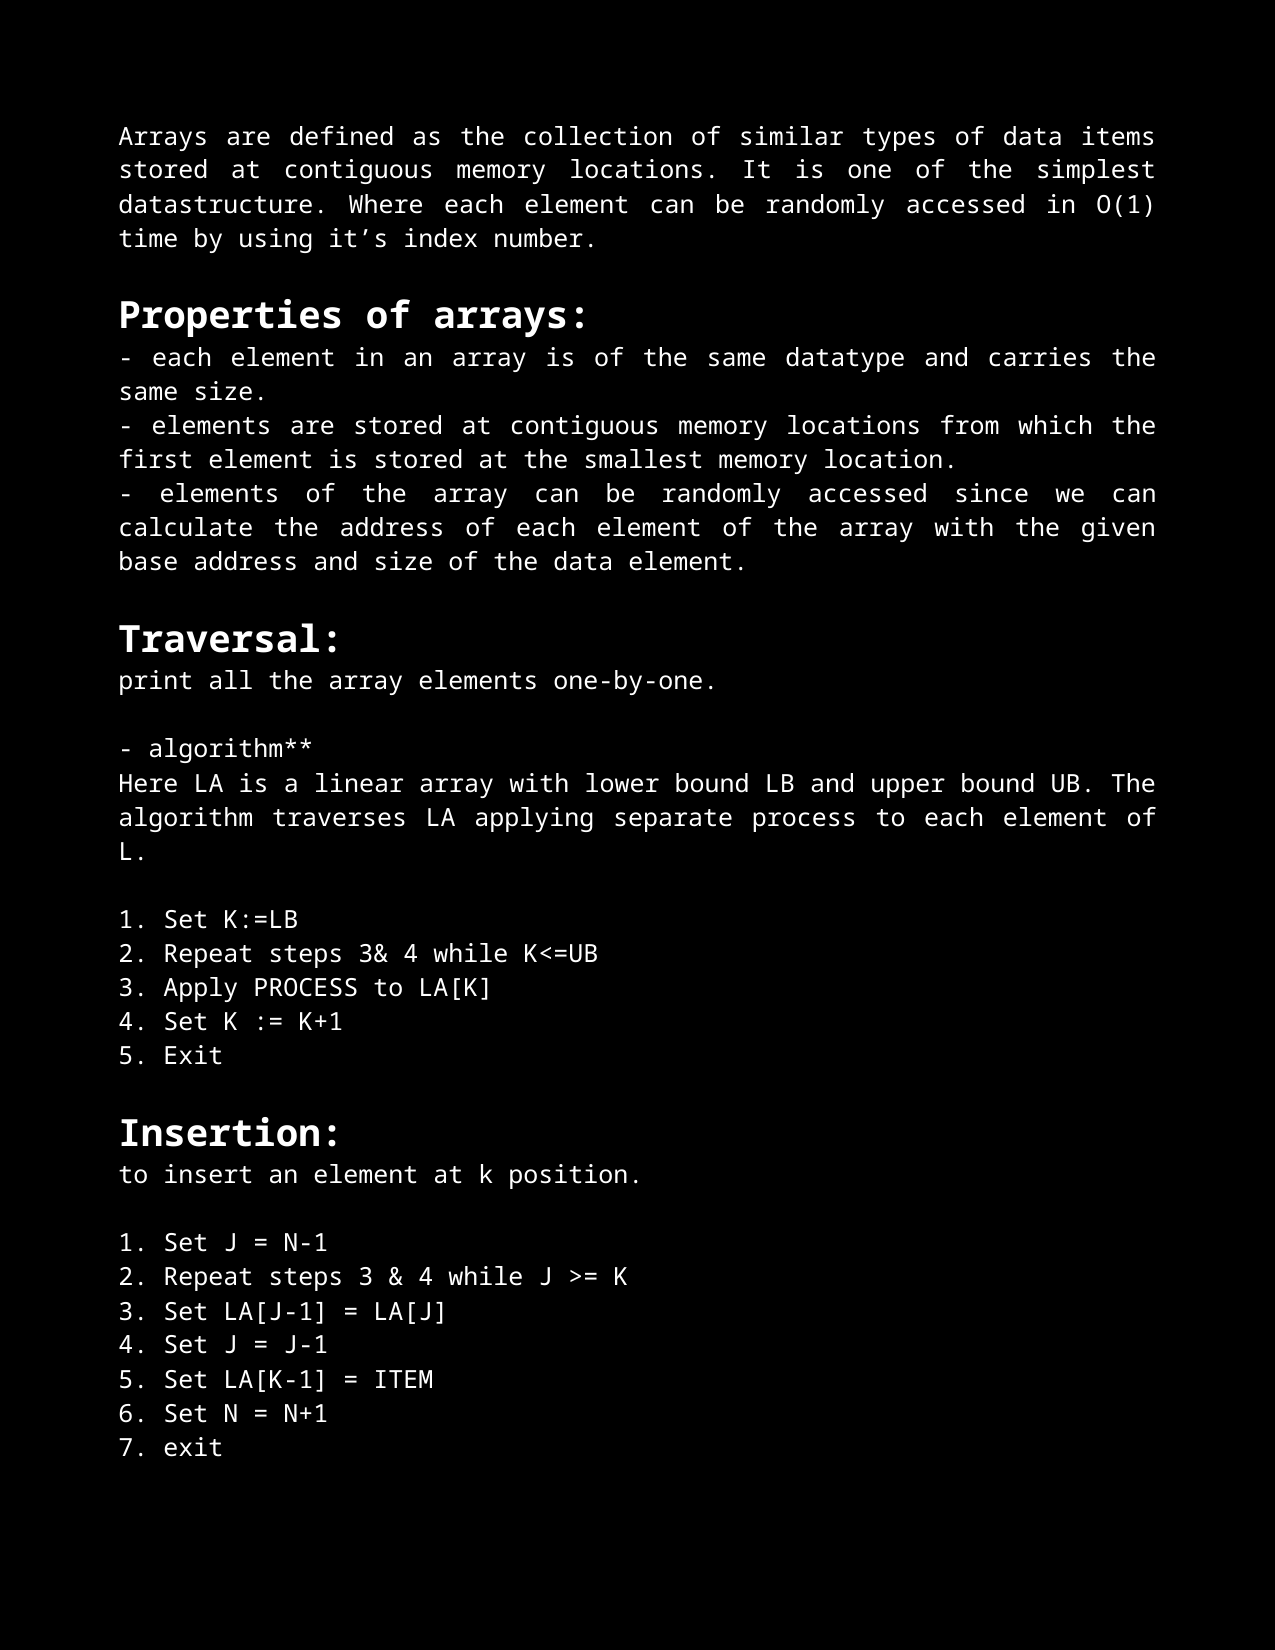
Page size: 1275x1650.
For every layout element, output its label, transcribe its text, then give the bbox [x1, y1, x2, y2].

text 7. exit [118, 1429, 1157, 1463]
text - each element in an array is of the same datatype and carries the same size. [118, 339, 1157, 408]
text to insert an element at k position. [118, 1157, 1157, 1191]
text 2. Repeat steps 3& 4 while K<=UB [118, 936, 1157, 969]
text - elements of the array can be randomly accessed since we can calculate the address of each element of the array with the given base address and size of the data element. [118, 476, 1157, 578]
text - algorithm** [118, 731, 1157, 765]
text 4. Set J = J-1 [118, 1327, 1157, 1361]
text Traversal: [118, 612, 1157, 663]
text Here LA is a linear array with lower bound LB and upper bound UB. The algorithm traverses LA applying separate process to each element of L. [118, 765, 1157, 867]
text 3. Set LA[J-1] = LA[J] [118, 1293, 1157, 1327]
text 1. Set K:=LB [118, 901, 1157, 936]
text - elements are stored at contiguous memory locations from which the first element is stored at the smallest memory location. [118, 408, 1157, 476]
text 1. Set J = N-1 [118, 1225, 1157, 1259]
text Insertion: [118, 1106, 1157, 1157]
text 6. Set N = N+1 [118, 1395, 1157, 1429]
text Arrays are defined as the collection of similar types of data items stored at contiguous memory locations. It is one of the simplest datastructure. Where each element can be randomly accessed in O(1) time by using it’s index number. [118, 118, 1157, 254]
text 2. Repeat steps 3 & 4 while J >= K [118, 1259, 1157, 1293]
text 4. Set K := K+1 [118, 1004, 1157, 1038]
text 3. Apply PROCESS to LA[K] [118, 969, 1157, 1004]
text 5. Exit [118, 1038, 1157, 1072]
text Properties of arrays: [118, 288, 1157, 339]
text print all the array elements one-by-one. [118, 663, 1157, 697]
text 5. Set LA[K-1] = ITEM [118, 1361, 1157, 1395]
